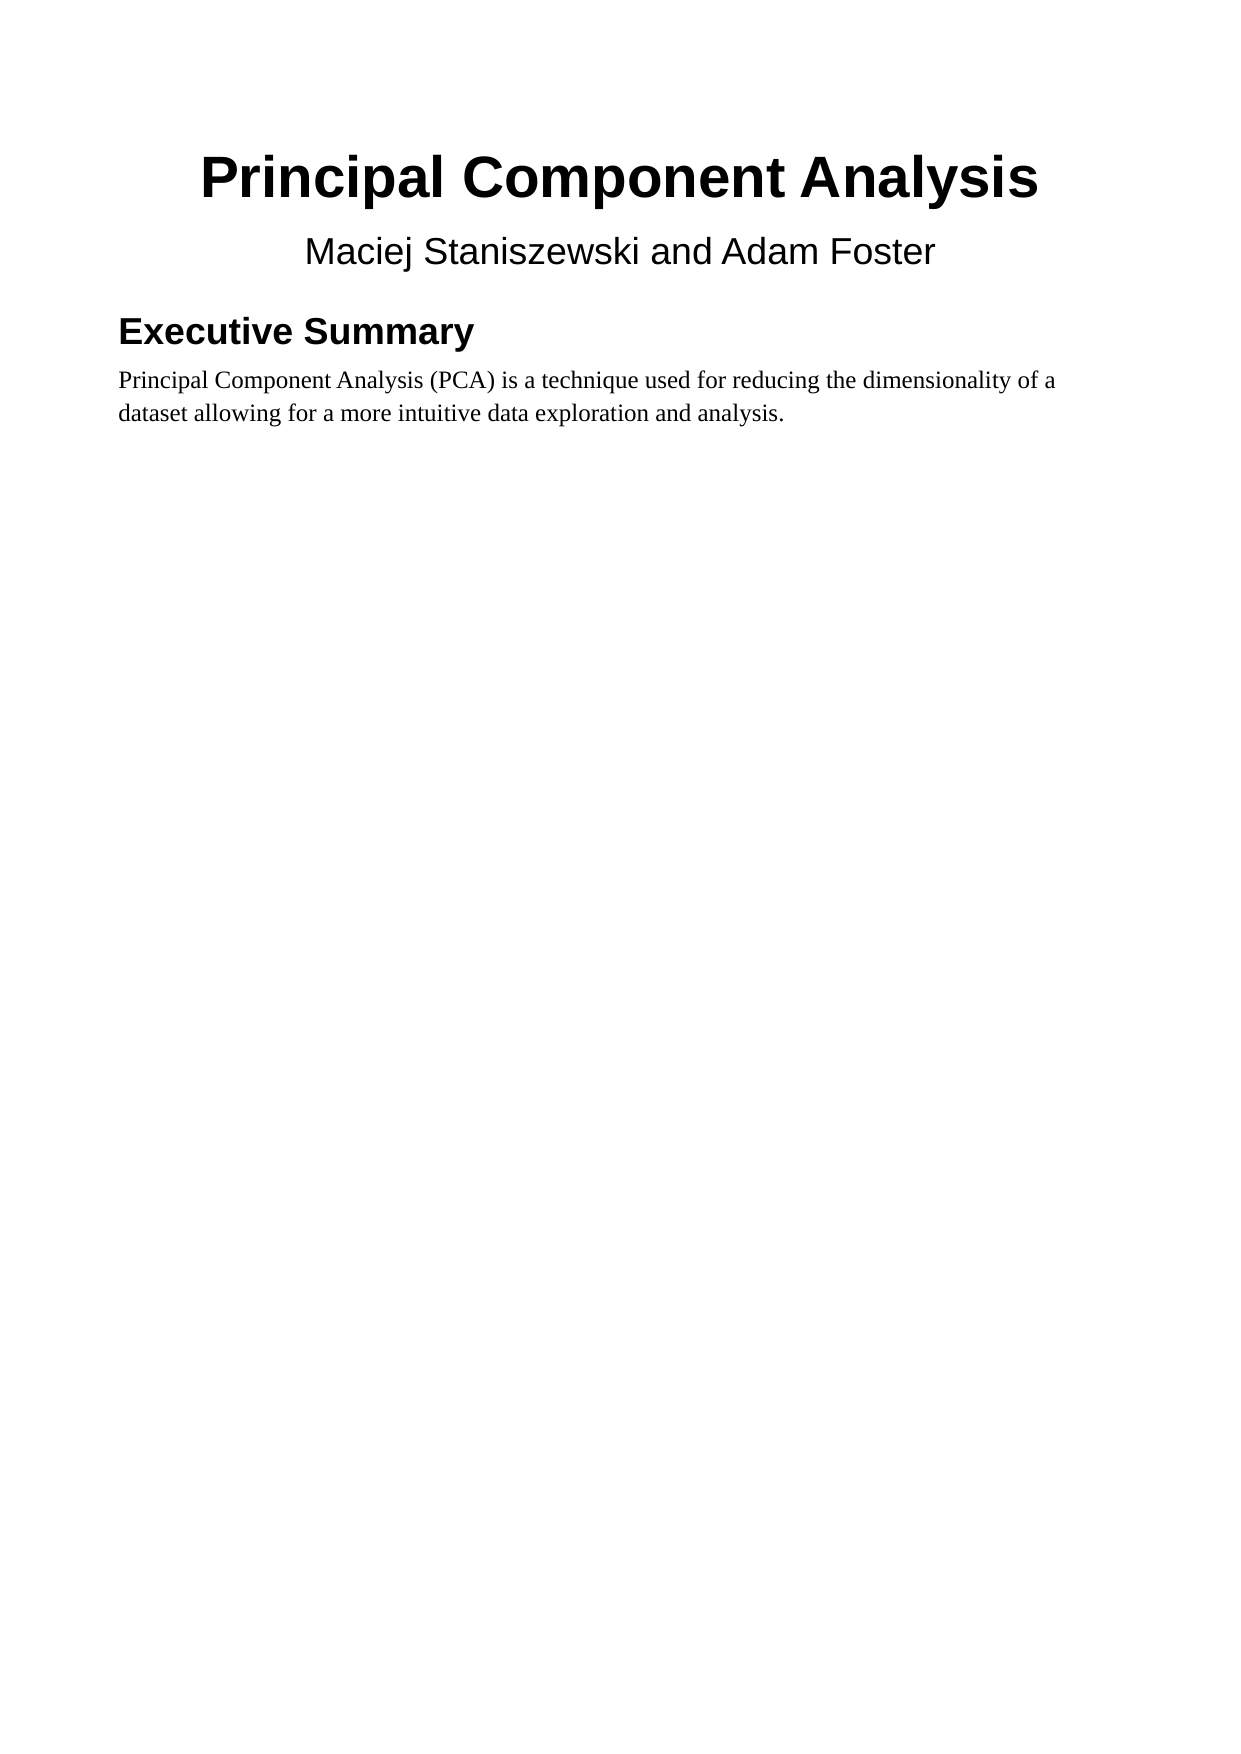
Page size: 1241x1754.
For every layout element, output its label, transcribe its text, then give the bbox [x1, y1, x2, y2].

title Principal Component Analysis [118, 143, 1122, 210]
subtitle Maciej Staniszewski and Adam Foster [118, 229, 1122, 272]
text Principal Component Analysis (PCA) is a technique used for reducing the dimensionality of a dataset allowing for a more intuitive data exploration and analysis. [118, 365, 1122, 427]
subtitle Executive Summary [118, 309, 1122, 353]
